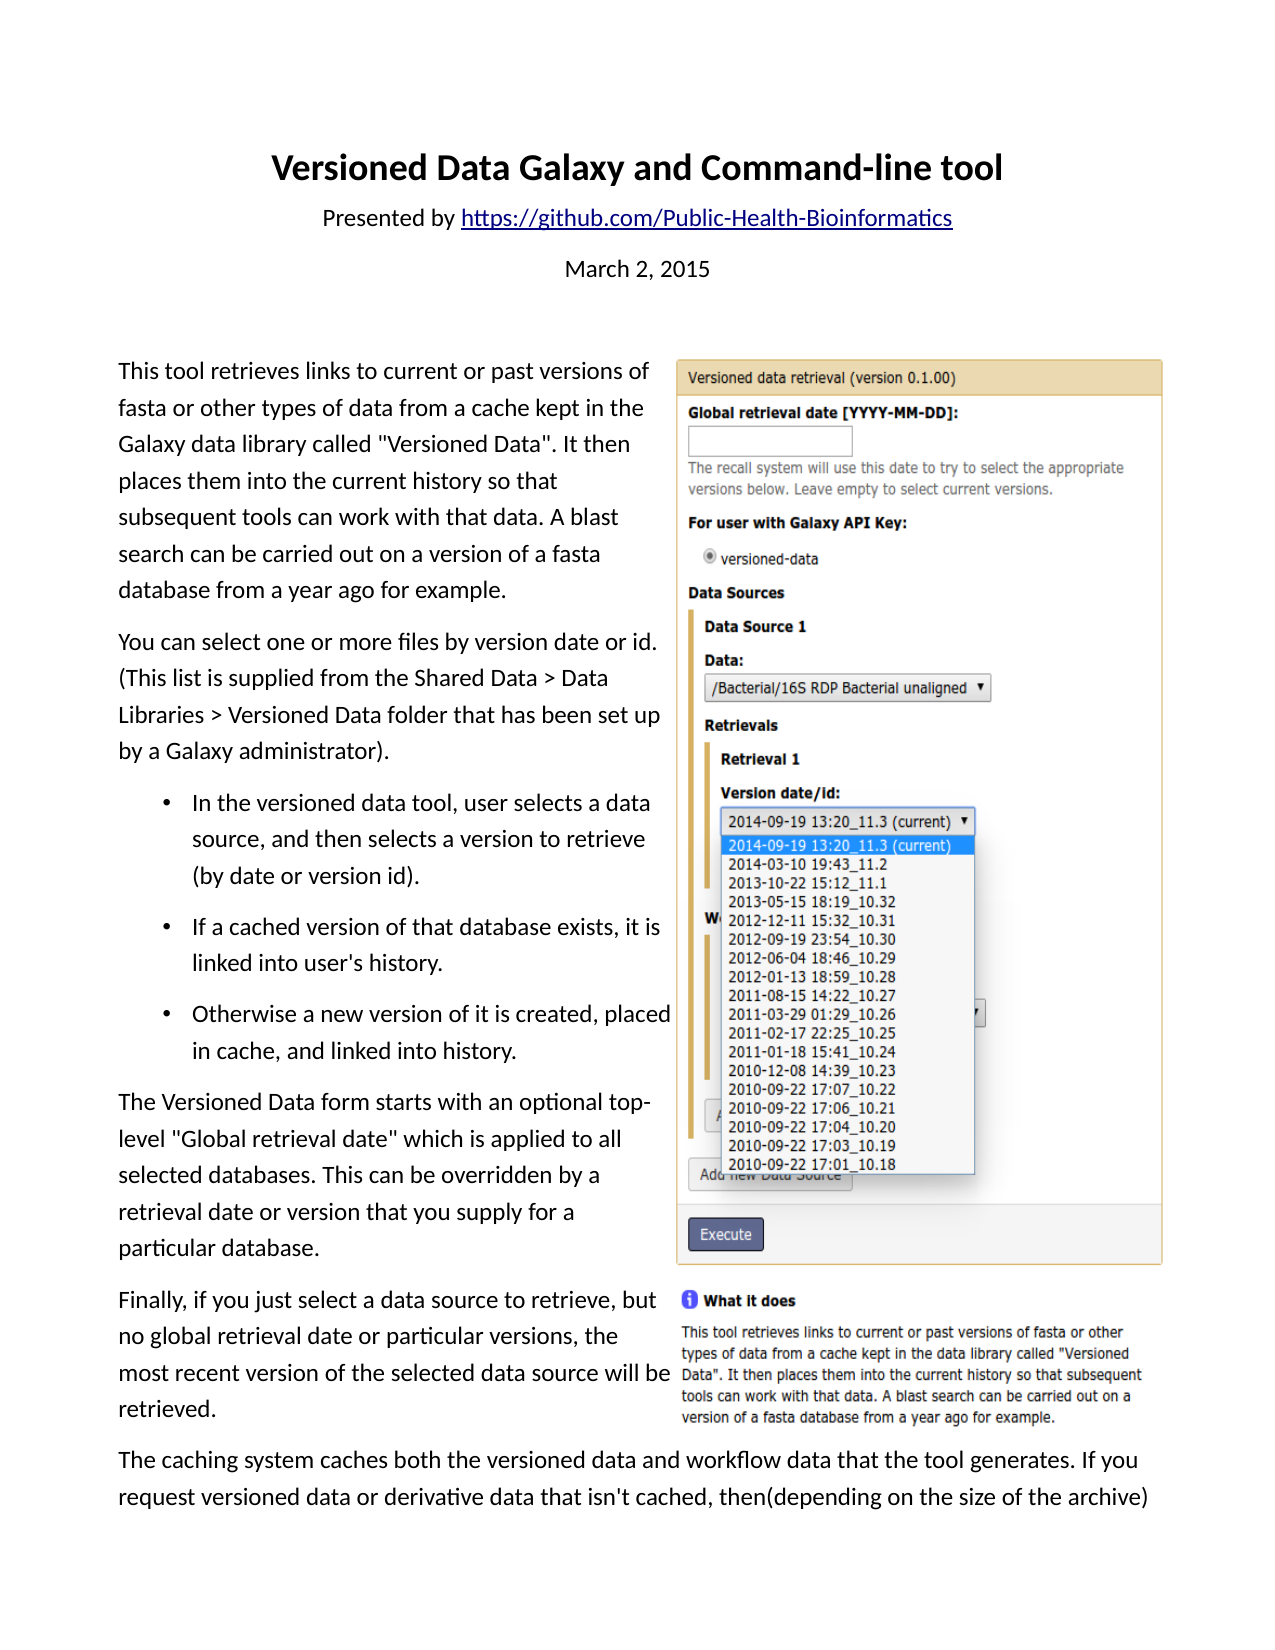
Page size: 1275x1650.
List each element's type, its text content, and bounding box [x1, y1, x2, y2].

text Presented by https://github.com/Public-Health-Bioinformatics [118, 202, 1157, 232]
text This tool retrieves links to current or past versions of fasta or other types of data from a cache kept in the Galaxy data library called "Versioned Data". It then places them into the current history so that subsequent tools can work with that data. A blast search can be carried out on a version of a fasta database from a year ago for example. [118, 355, 672, 605]
picture [672, 353, 1168, 1434]
subtitle Versioned Data Galaxy and Command-line tool [118, 143, 1157, 189]
list In the versioned data tool, user selects a data source, and then selects a version to retrieve (by date or version id). [162, 787, 672, 890]
text The Versioned Data form starts with an optional top-level "Global retrieval date" which is applied to all selected databases. This can be overridden by a retrieval date or version that you supply for a particular database. [118, 1086, 672, 1263]
text Finally, if you just select a data source to retrieve, but no global retrieval date or particular versions, the most recent version of the selected data source will be retrieved. [118, 1284, 672, 1424]
text The caching system caches both the versioned data and workflow data that the tool generates. If you request versioned data or derivative data that isn't cached, then(depending on the size of the archive) [118, 1444, 1157, 1512]
list Otherwise a new version of it is created, placed in cache, and linked into history. [162, 999, 672, 1066]
text March 2, 2015 [118, 253, 1157, 283]
list If a cached version of that database exists, it is linked into user's history. [162, 911, 672, 978]
text You can select one or more files by version date or id. (This list is supplied from the Shared Data > Data Libraries > Versioned Data folder that has been set up by a Galaxy administrator). [118, 626, 672, 766]
